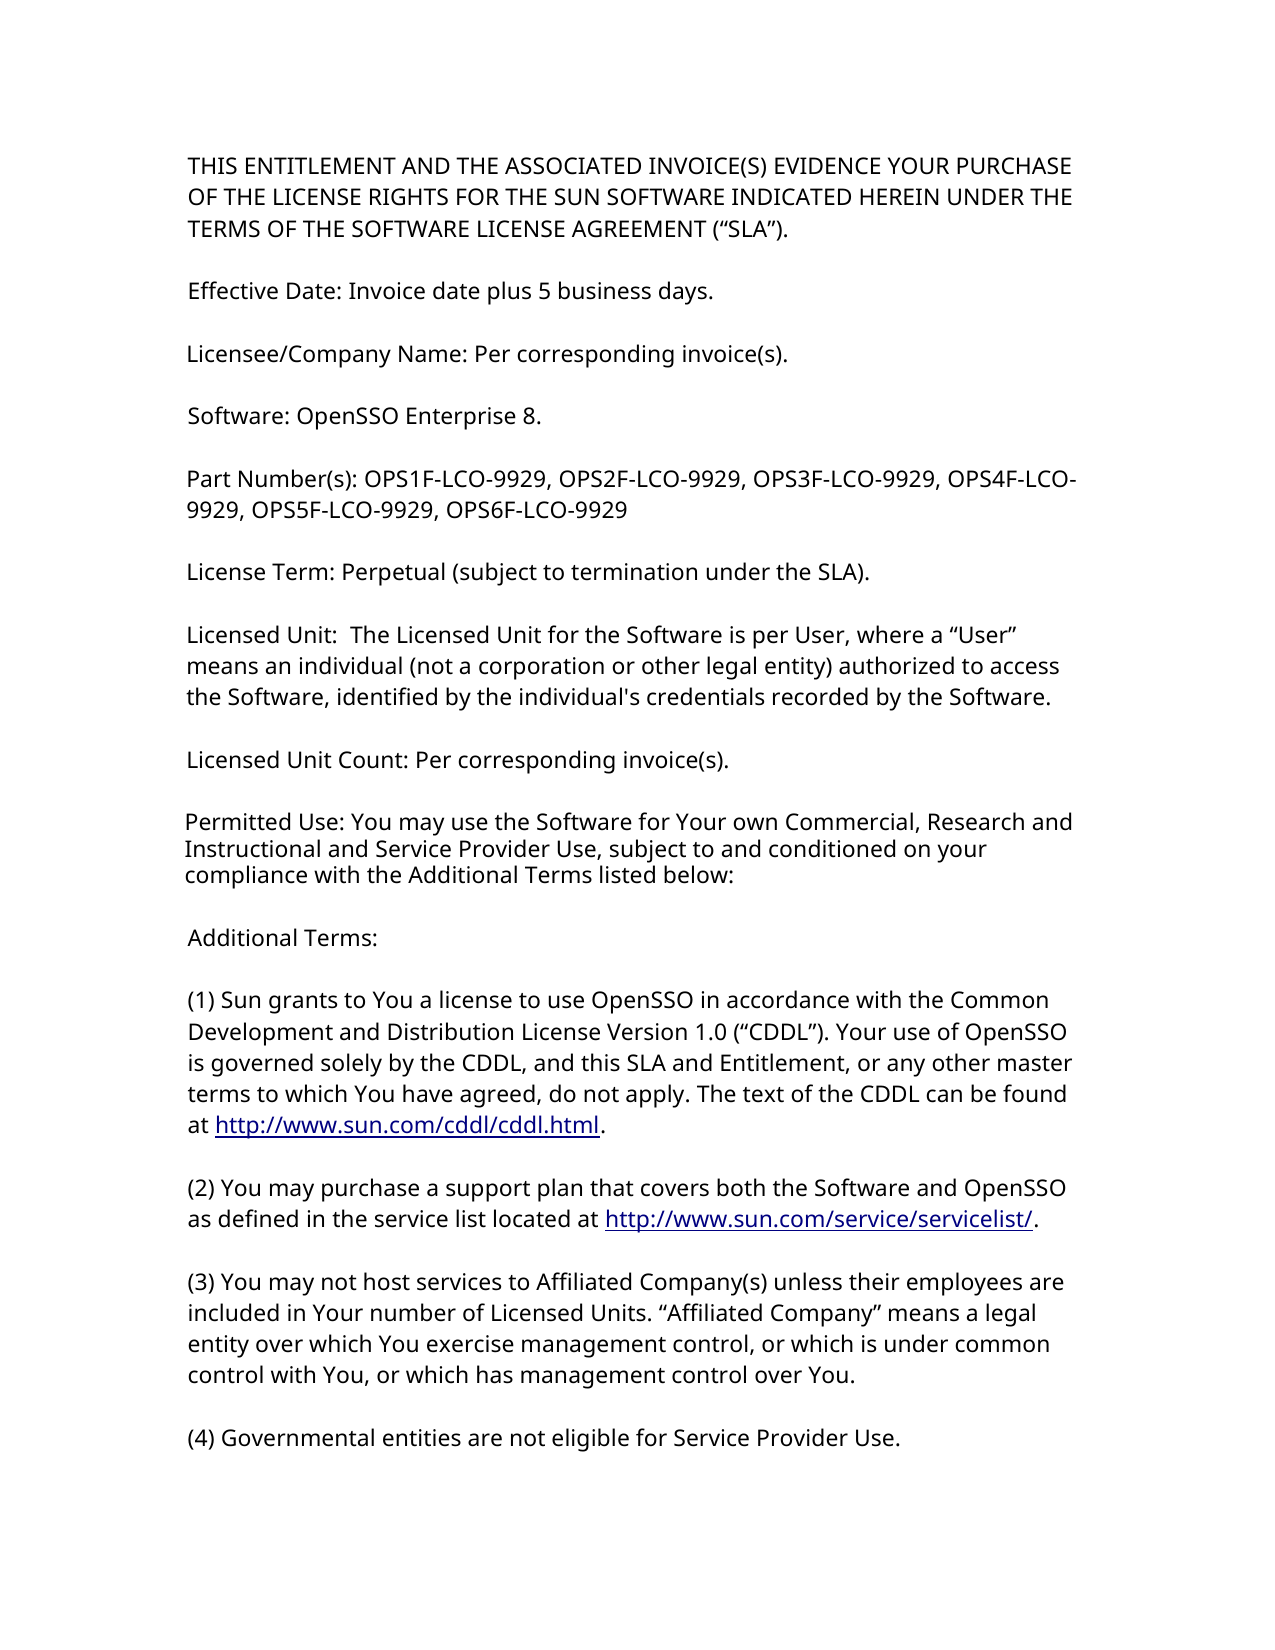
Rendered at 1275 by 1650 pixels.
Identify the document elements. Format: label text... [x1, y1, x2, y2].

text License Term: Perpetual (subject to termination under the SLA). [186, 556, 1087, 587]
text (4) Governmental entities are not eligible for Service Provider Use. [187, 1422, 1087, 1453]
text Licensee/Company Name: Per corresponding invoice(s). [186, 337, 1087, 369]
text (3) You may not host services to Affiliated Company(s) unless their employees are included in Your number of Licensed Units. “Affiliated Company” means a legal entity over which You exercise management control, or which is under common control with You, or which has management control over You. [187, 1266, 1087, 1391]
text (2) You may purchase a support plan that covers both the Software and OpenSSO as defined in the service list located at http://www.sun.com/service/servicelist/. [187, 1172, 1087, 1234]
text THIS ENTITLEMENT AND THE ASSOCIATED INVOICE(S) EVIDENCE YOUR PURCHASE OF THE LICENSE RIGHTS FOR THE SUN SOFTWARE INDICATED HEREIN UNDER THE TERMS OF THE SOFTWARE LICENSE AGREEMENT (“SLA”). [187, 150, 1087, 244]
text Part Number(s): OPS1F-LCO-9929, OPS2F-LCO-9929, OPS3F-LCO-9929, OPS4F-LCO-9929, OPS5F-LCO-9929, OPS6F-LCO-9929 [186, 462, 1087, 525]
text Permitted Use: You may use the Software for Your own Commercial, Research and Instructional and Service Provider Use, subject to and conditioned on your compliance with the Additional Terms listed below: [184, 806, 1087, 891]
text Effective Date: Invoice date plus 5 business days. [187, 275, 1087, 306]
text Licensed Unit: The Licensed Unit for the Software is per User, where a “User” means an individual (not a corporation or other legal entity) authorized to access the Software, identified by the individual's credentials recorded by the Software. [186, 619, 1087, 712]
text (1) Sun grants to You a license to use OpenSSO in accordance with the Common Development and Distribution License Version 1.0 (“CDDL”). Your use of OpenSSO is governed solely by the CDDL, and this SLA and Entitlement, or any other master terms to which You have agreed, do not apply. The text of the CDDL can be found at http://www.sun.com/cddl/cddl.html. [187, 984, 1087, 1141]
text Licensed Unit Count: Per corresponding invoice(s). [186, 744, 1087, 775]
text Additional Terms: [187, 922, 1087, 953]
text Software: OpenSSO Enterprise 8. [187, 400, 1087, 431]
